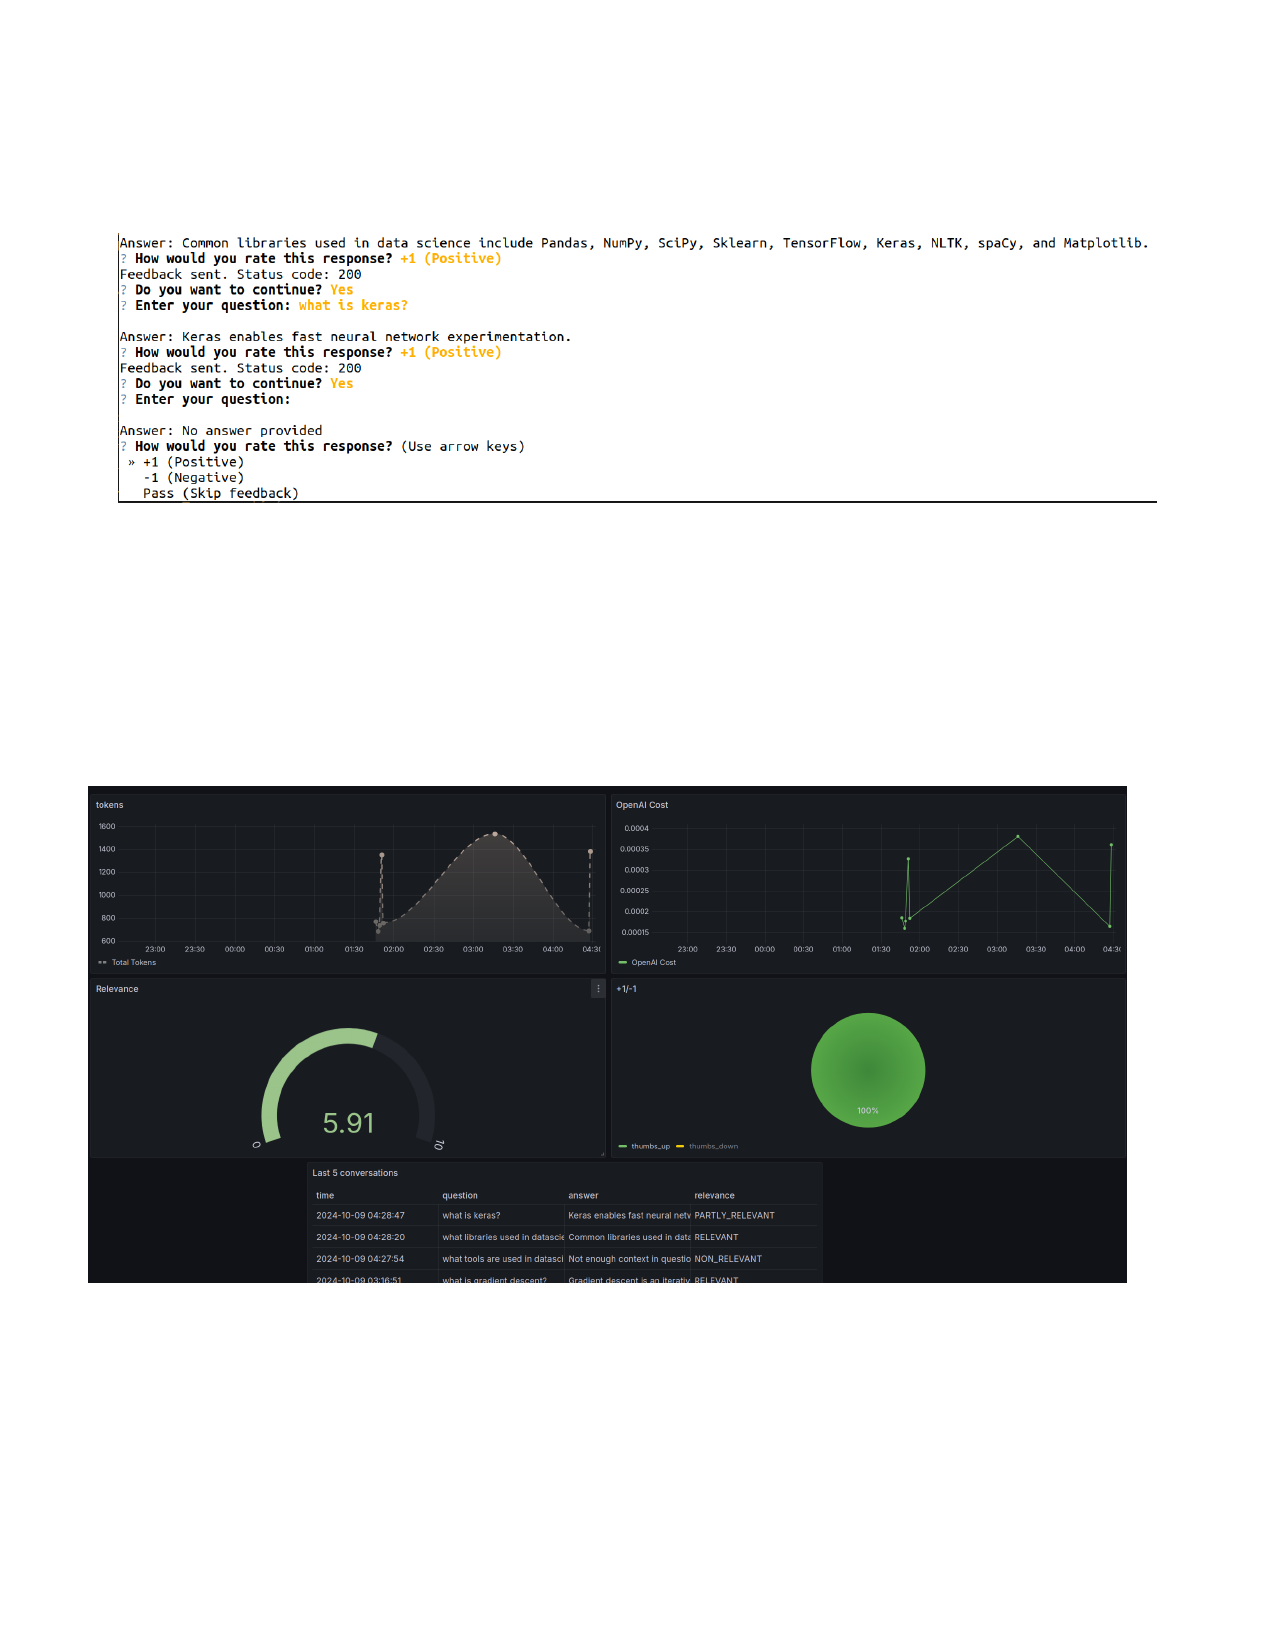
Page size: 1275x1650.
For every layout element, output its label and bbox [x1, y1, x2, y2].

picture [88, 786, 1127, 1283]
picture [118, 233, 1157, 503]
